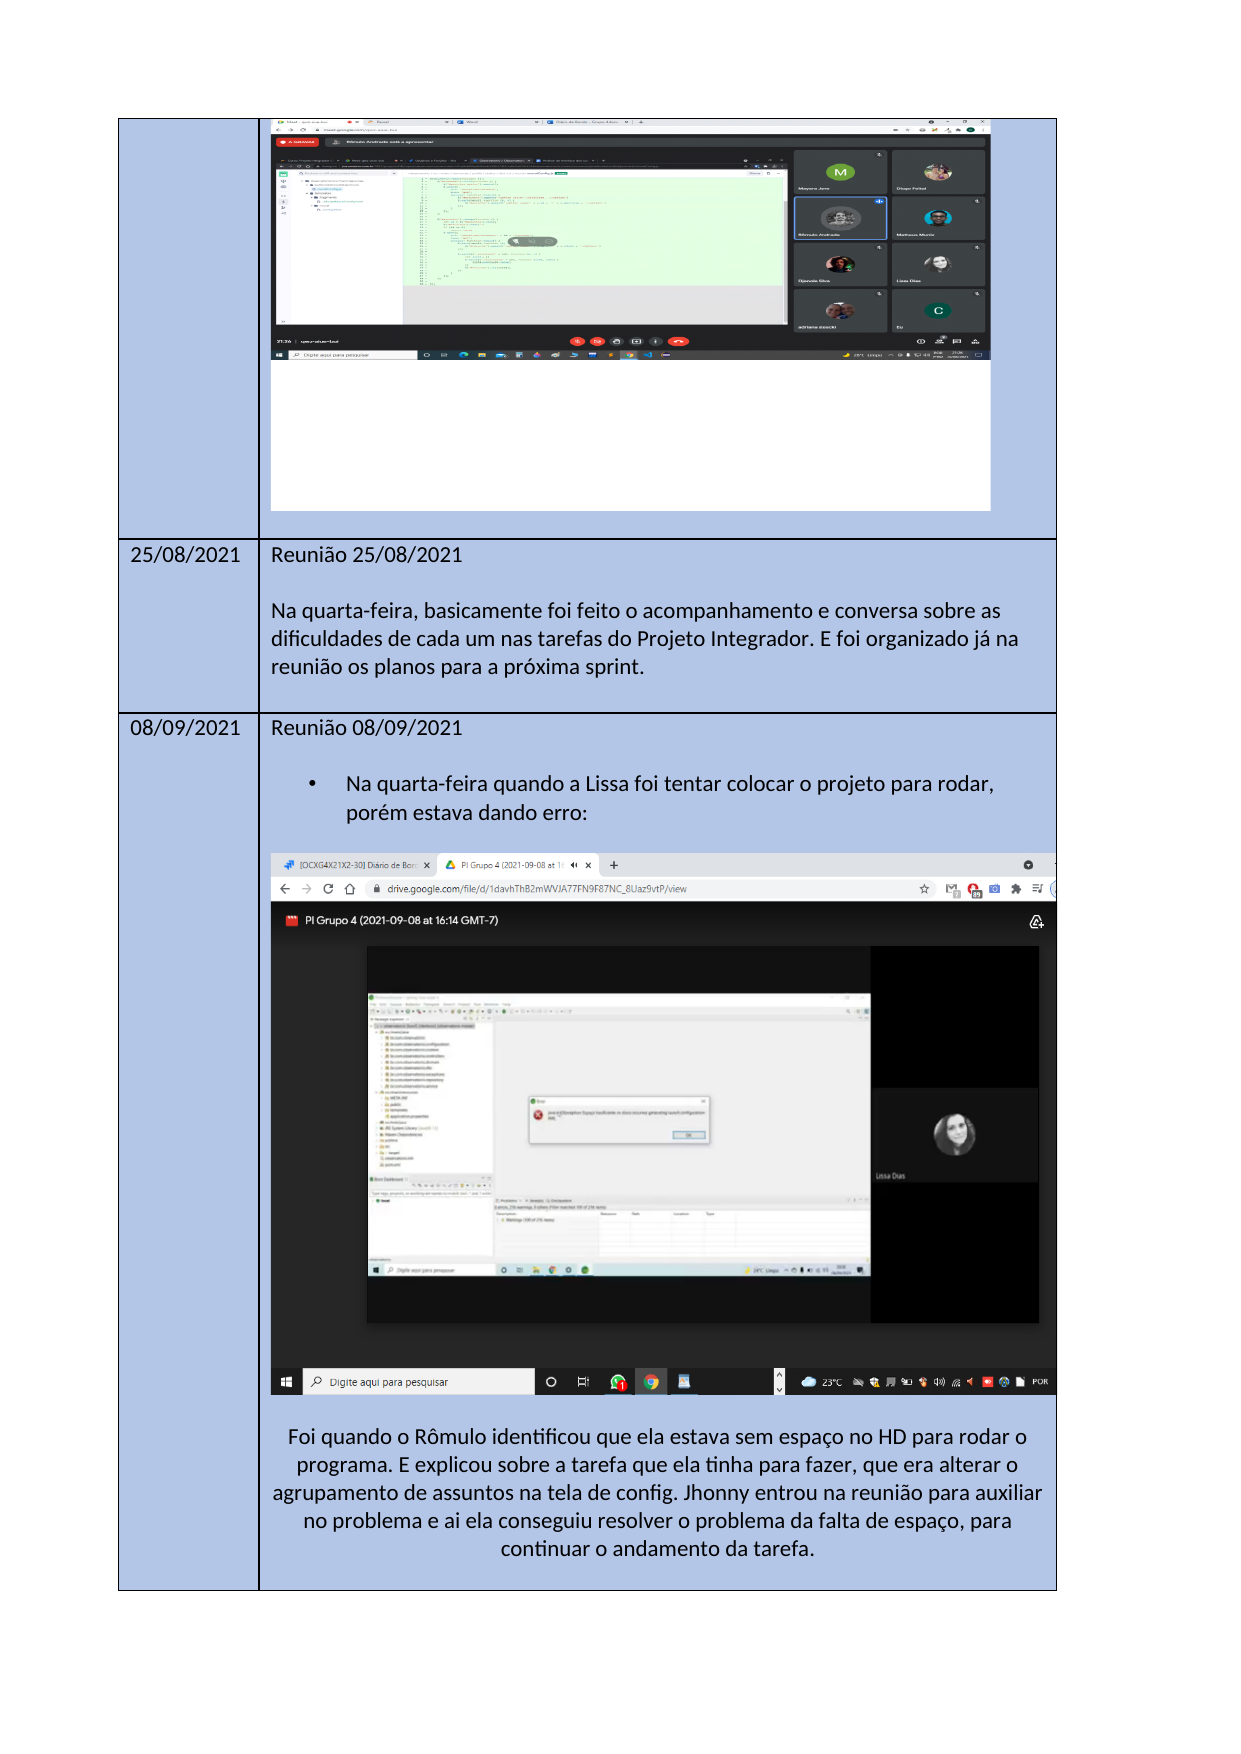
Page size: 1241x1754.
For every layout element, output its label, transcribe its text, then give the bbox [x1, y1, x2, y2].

table_cell Reunião 25/08/2021 Na quarta-feira, basicamente foi feito o acompanhamento e conversa sobre as dificuldades de cada um nas tarefas do Projeto Integrador. E foi organizado já na reunião os planos para a próxima sprint. [260, 540, 1056, 712]
table_cell 25/08/2021 [119, 540, 258, 712]
table_cell [260, 119, 1056, 538]
table_cell Reunião 08/09/2021 Na quarta-feira quando a Lissa foi tentar colocar o projeto para rodar, porém estava dando erro: Foi quando o Rômulo identificou que ela estava sem espaço no HD para rodar o programa. E explicou sobre a tarefa que ela tinha para fazer, que era alterar o agrupamento de assuntos na tela de config. Jhonny entrou na reunião para auxiliar no problema e ai ela conseguiu resolver o problema da falta de espaço, para continuar o andamento da tarefa. Depois o Rômulo perguntou ao Lucas como estava o andamento da tarefa dele (que ela realizar a planilha de acompanhamento das tarefas de todos) e ai ele colou o link da planilha no grupo para que todos pudessem preencher. [260, 714, 1056, 1590]
table_cell 08/09/2021 [119, 714, 258, 1590]
table_cell [119, 119, 258, 538]
